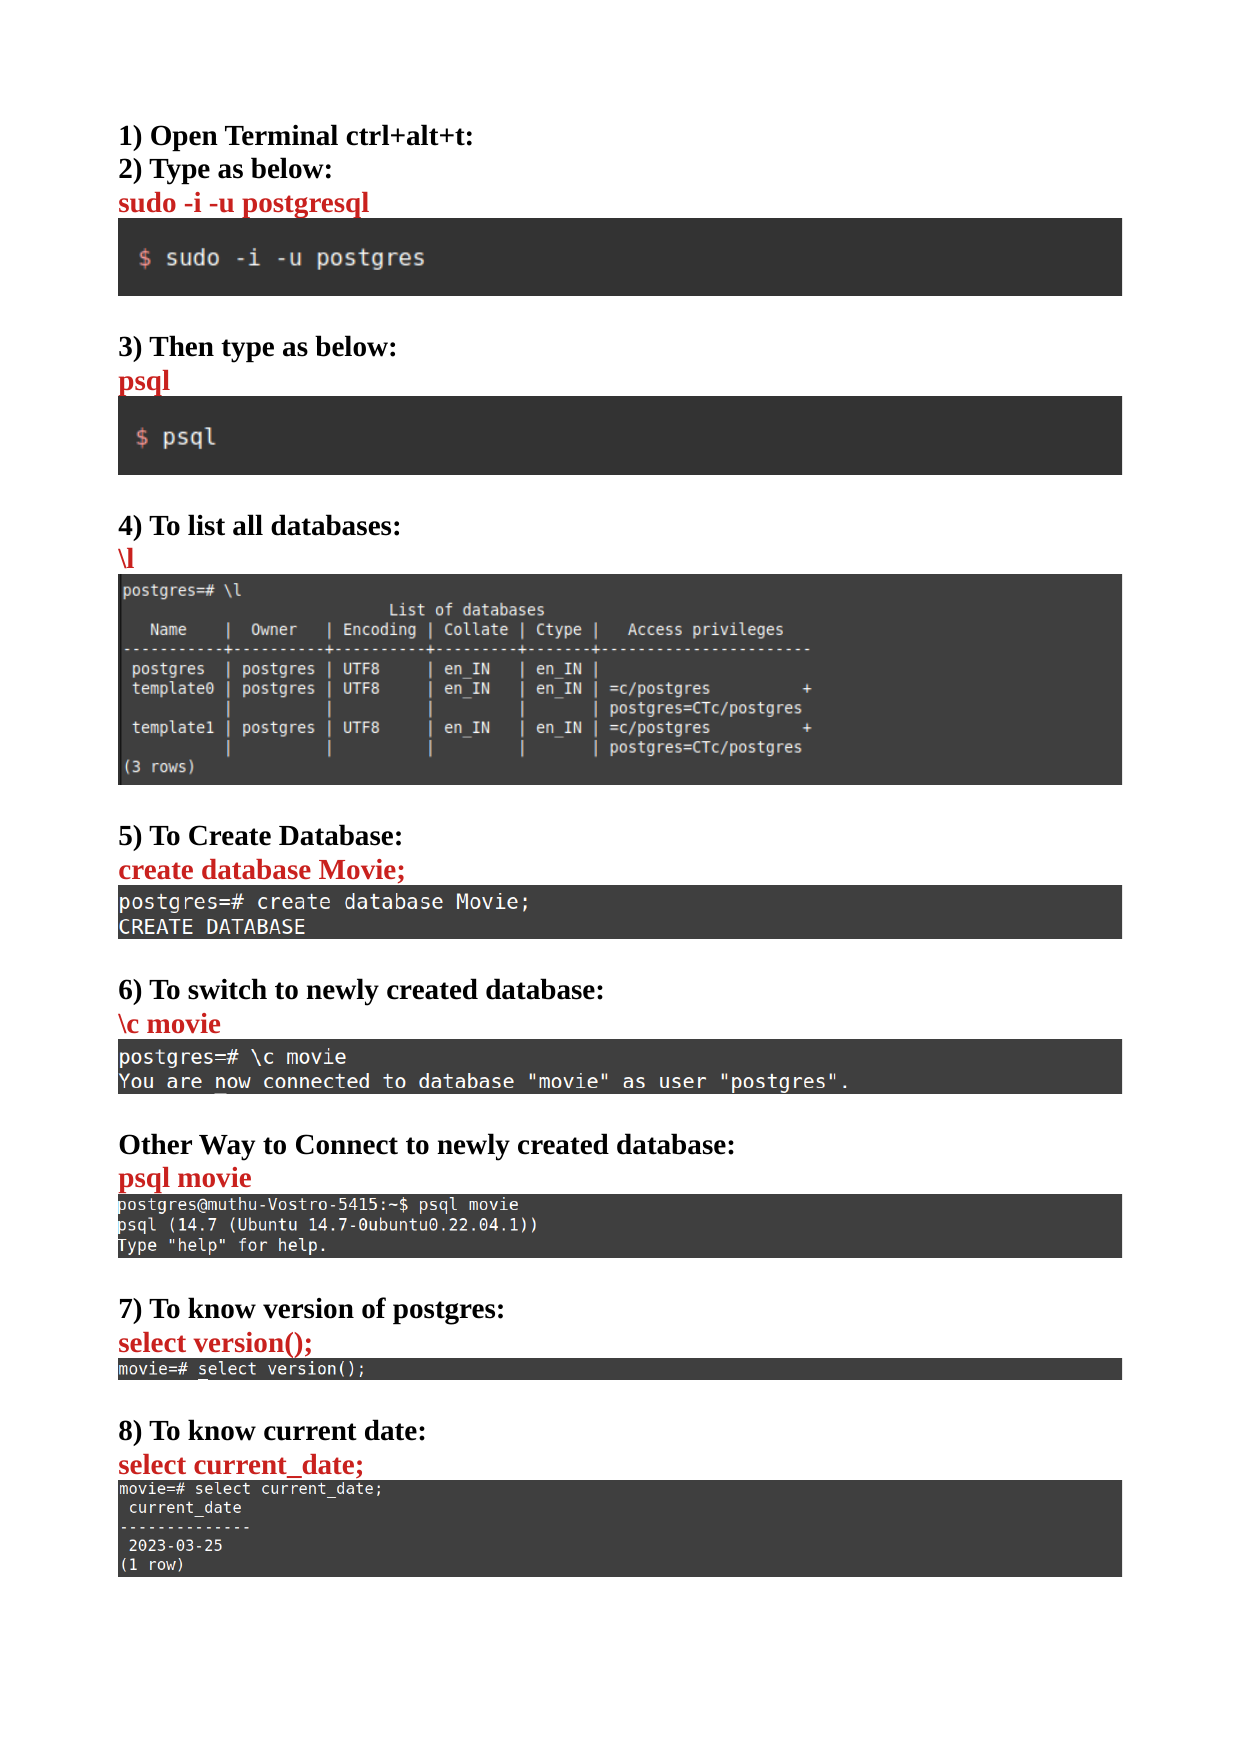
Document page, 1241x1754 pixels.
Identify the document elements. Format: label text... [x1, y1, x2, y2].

text select version(); [118, 1325, 1122, 1358]
picture [118, 396, 1123, 475]
text create database Movie; [118, 852, 1122, 885]
text 7) To know version of postgres: [118, 1291, 1122, 1325]
text \c movie [118, 1006, 1122, 1039]
text 8) To know current date: [118, 1413, 1122, 1447]
text 4) To list all databases: [118, 508, 1122, 541]
text select current_date; [118, 1447, 1122, 1480]
picture [118, 1039, 1123, 1094]
picture [118, 218, 1123, 296]
picture [118, 1194, 1123, 1258]
text \l [118, 541, 1122, 574]
text 2) Type as below: [118, 152, 1122, 185]
picture [118, 1358, 1123, 1380]
picture [118, 574, 1123, 785]
picture [118, 885, 1123, 939]
text Other Way to Connect to newly created database: [118, 1127, 1122, 1161]
text sudo -i -u postgresql [118, 185, 1122, 218]
text psql movie [118, 1161, 1122, 1194]
text psql [118, 363, 1122, 396]
picture [118, 1480, 1123, 1577]
text 1) Open Terminal ctrl+alt+t: [118, 118, 1122, 152]
text 6) To switch to newly created database: [118, 972, 1122, 1006]
text 5) To Create Database: [118, 818, 1122, 852]
text 3) Then type as below: [118, 329, 1122, 363]
